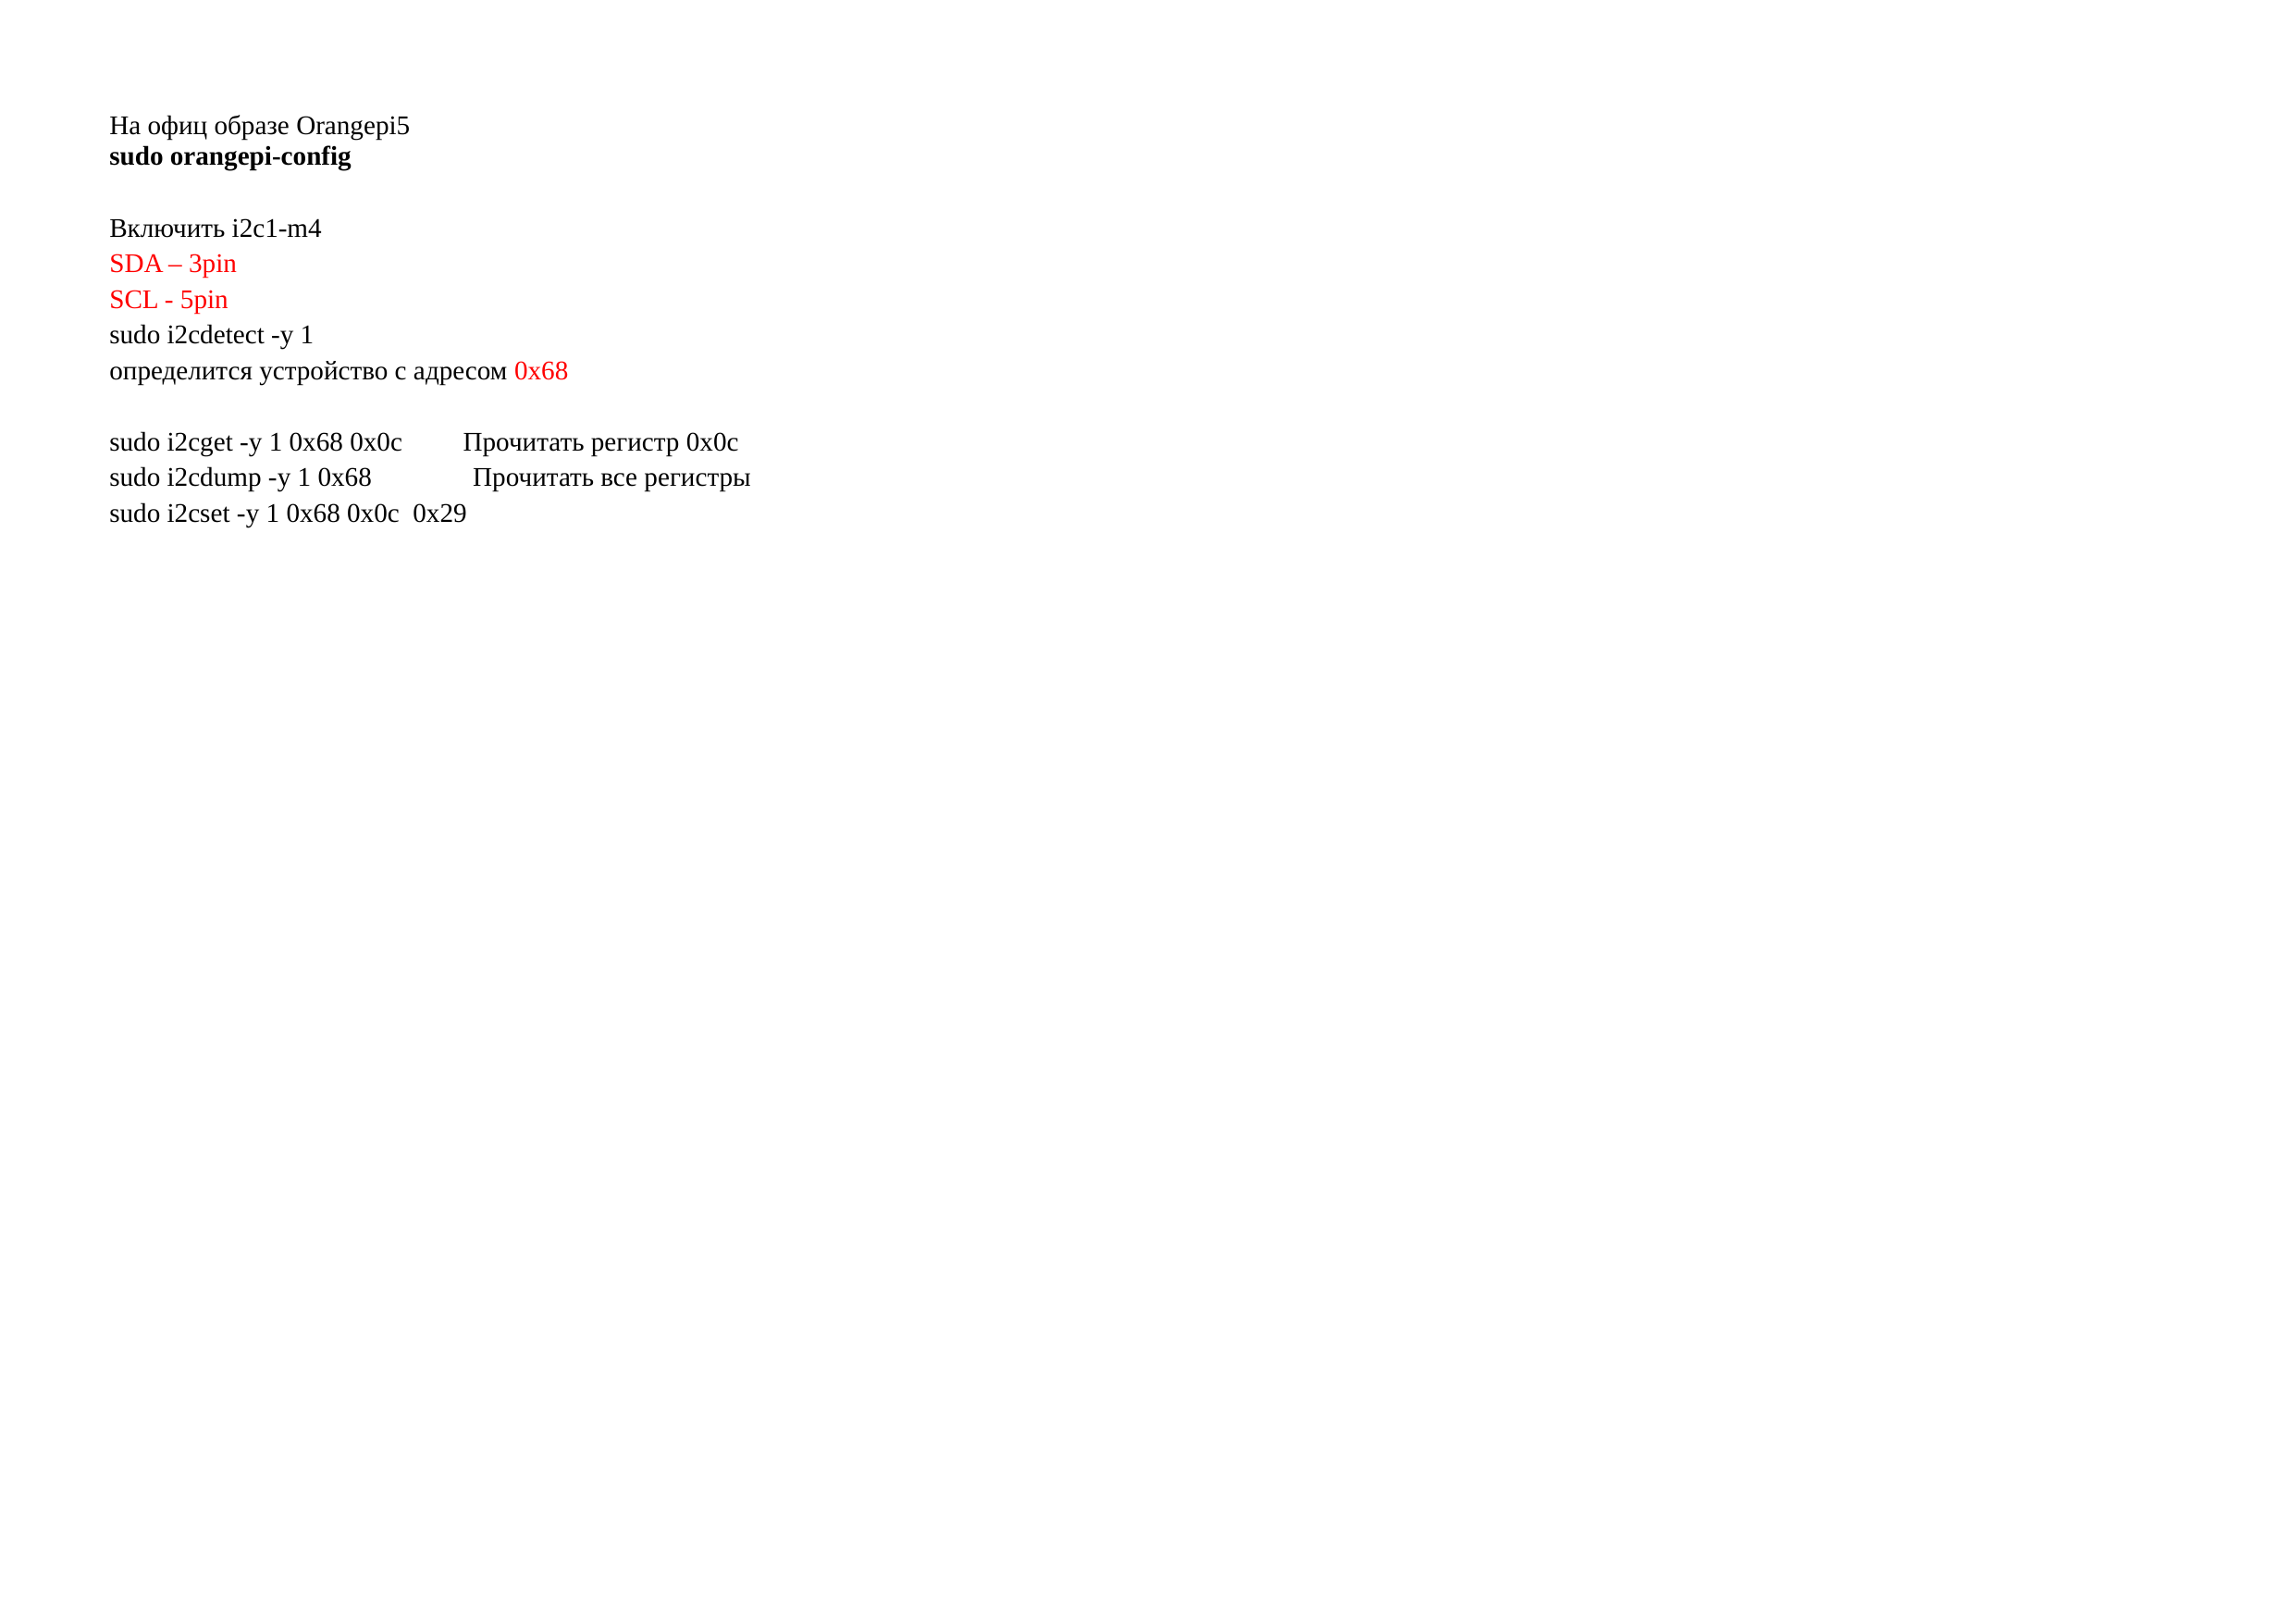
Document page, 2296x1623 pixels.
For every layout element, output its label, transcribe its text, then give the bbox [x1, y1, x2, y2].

text определится устройство с адресом 0x68 [109, 354, 2186, 385]
text sudo i2cdump -y 1 0x68 Прочитать все регистры [109, 461, 2186, 492]
text SDA – 3pin [109, 247, 2186, 279]
text Включить i2c1-m4 [109, 212, 2186, 242]
subtitle На офиц образе Orangepi5 [109, 109, 2186, 141]
text sudo i2cdetect -y 1 [109, 318, 2186, 350]
text sudo i2cset -y 1 0x68 0x0с 0x29 [109, 497, 2186, 528]
text sudo i2cget -y 1 0x68 0x0с Прочитать регистр 0x0с [109, 426, 2186, 456]
text sudo orangepi-config [109, 141, 2186, 171]
text SCL - 5pin [109, 283, 2186, 314]
